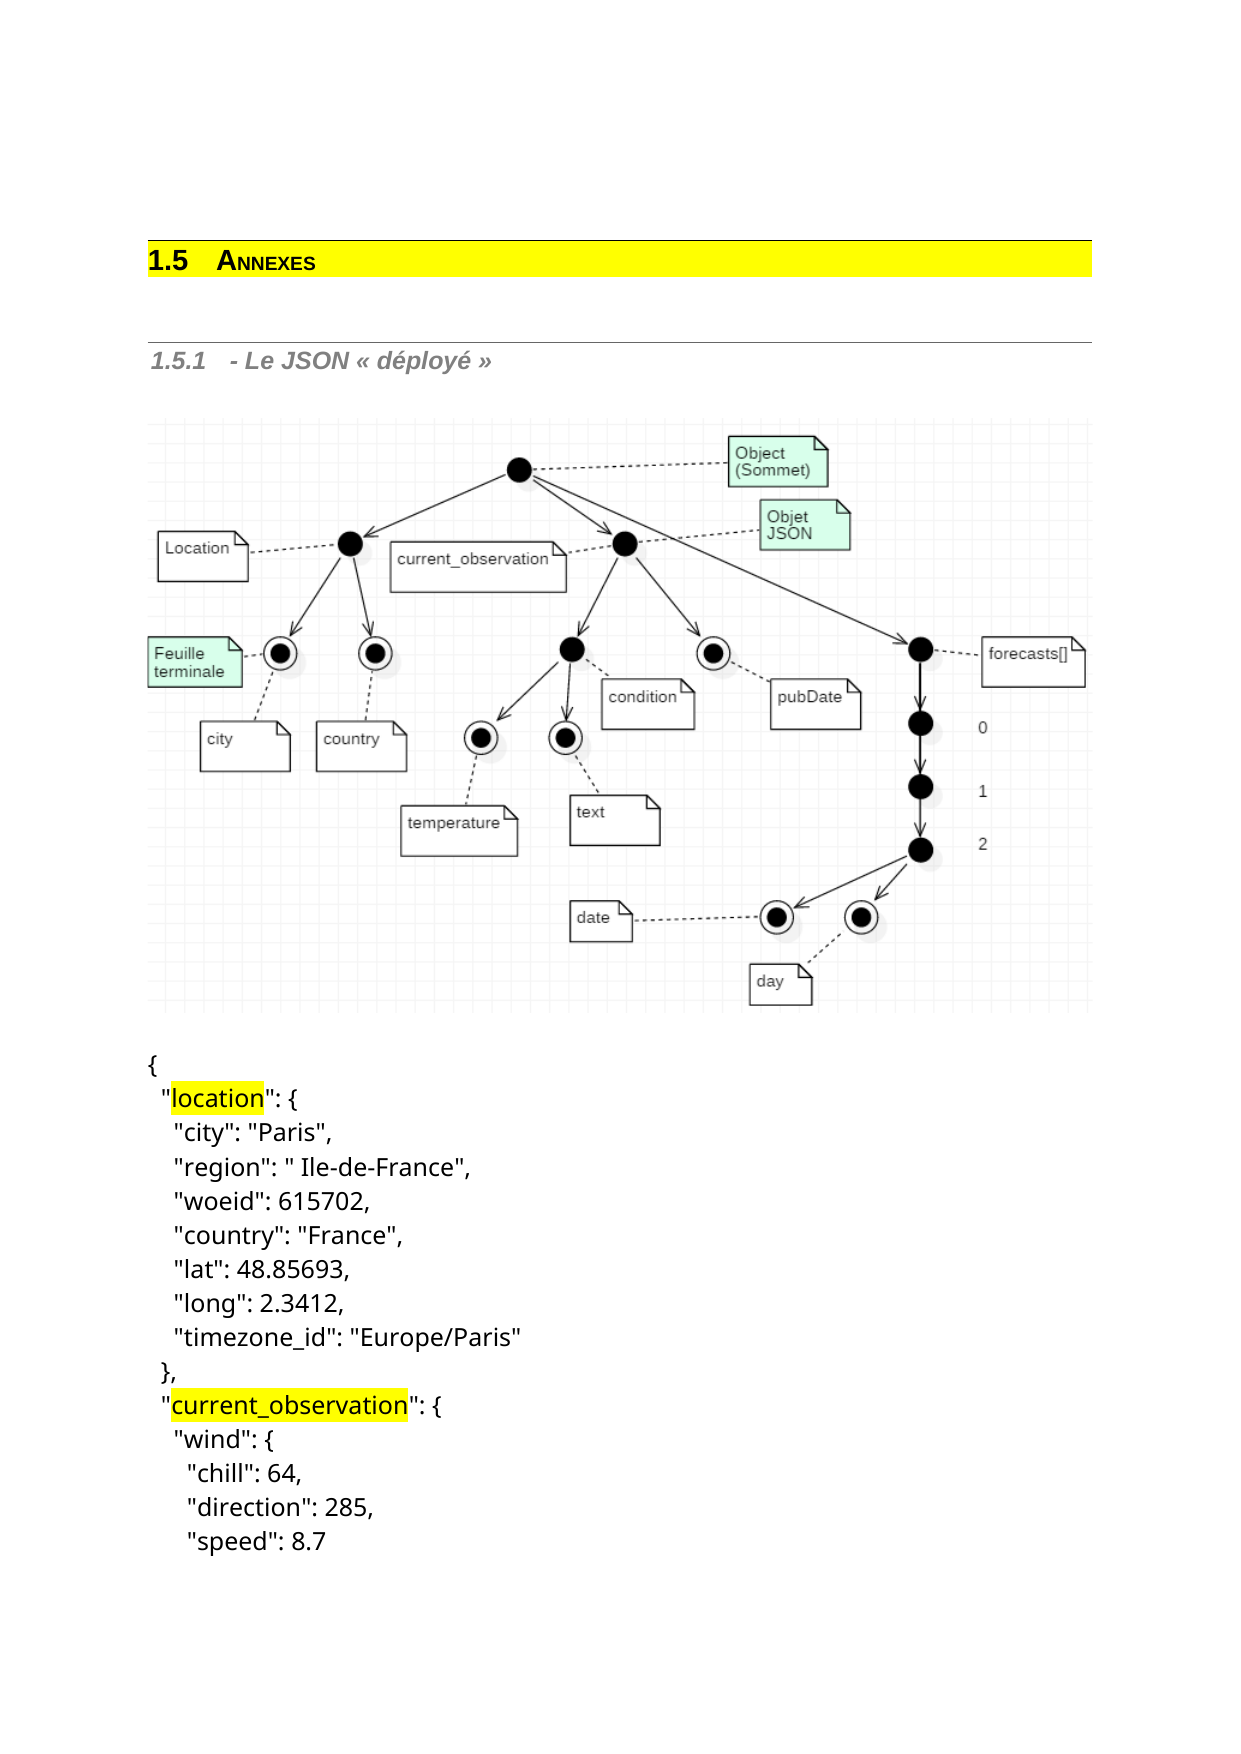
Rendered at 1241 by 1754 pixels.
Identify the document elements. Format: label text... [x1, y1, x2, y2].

subtitle Annexes [148, 241, 1092, 277]
text { "location": { "city": "Paris", "region": " Ile-de-France", "woeid": 615702, "country": "France", "lat": 48.85693, "long": 2.3412, "timezone_id": "Europe/Paris" }, "current_observation": { "wind": { "chill": 64, "direction": 285, "speed": 8.7 [148, 1047, 1092, 1558]
picture [147, 418, 1093, 1013]
subtitle - Le JSON « déployé » [148, 343, 1092, 378]
